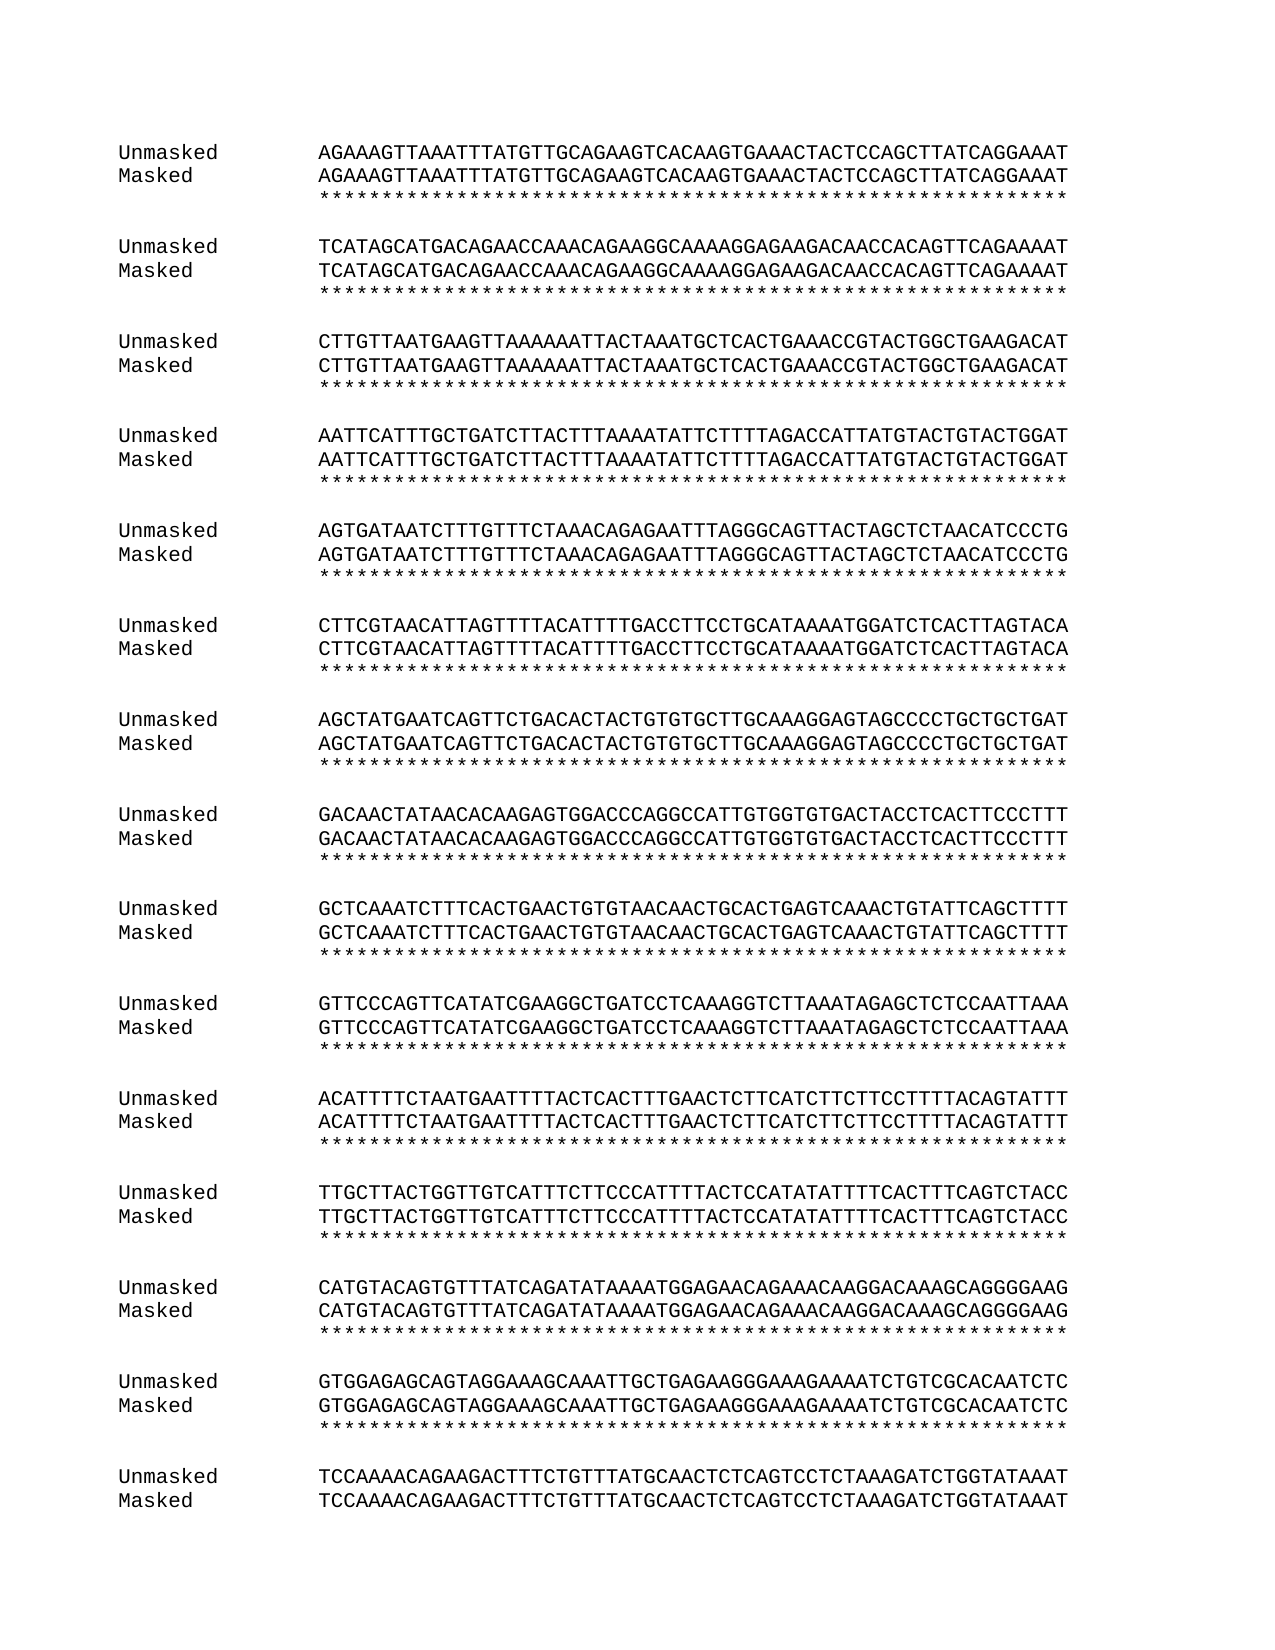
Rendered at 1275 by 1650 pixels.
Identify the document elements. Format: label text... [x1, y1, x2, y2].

text Unmasked CTTGTTAATGAAGTTAAAAAATTACTAAATGCTCACTGAAACCGTACTGGCTGAAGACAT [118, 331, 1157, 354]
text Unmasked AGCTATGAATCAGTTCTGACACTACTGTGTGCTTGCAAAGGAGTAGCCCCTGCTGCTGAT [118, 709, 1157, 733]
text Masked GTGGAGAGCAGTAGGAAAGCAAATTGCTGAGAAGGGAAAGAAAATCTGTCGCACAATCTC [118, 1395, 1157, 1419]
text Masked TTGCTTACTGGTTGTCATTTCTTCCCATTTTACTCCATATATTTTCACTTTCAGTCTACC [118, 1206, 1157, 1229]
text ************************************************************ [118, 1040, 1157, 1064]
text Unmasked GTTCCCAGTTCATATCGAAGGCTGATCCTCAAAGGTCTTAAATAGAGCTCTCCAATTAAA [118, 993, 1157, 1017]
text ************************************************************ [118, 757, 1157, 780]
text Masked GCTCAAATCTTTCACTGAACTGTGTAACAACTGCACTGAGTCAAACTGTATTCAGCTTTT [118, 922, 1157, 946]
text ************************************************************ [118, 662, 1157, 686]
text Masked CTTCGTAACATTAGTTTTACATTTTGACCTTCCTGCATAAAATGGATCTCACTTAGTACA [118, 638, 1157, 662]
text Unmasked GCTCAAATCTTTCACTGAACTGTGTAACAACTGCACTGAGTCAAACTGTATTCAGCTTTT [118, 898, 1157, 922]
text Unmasked AGTGATAATCTTTGTTTCTAAACAGAGAATTTAGGGCAGTTACTAGCTCTAACATCCCTG [118, 520, 1157, 544]
text ************************************************************ [118, 1419, 1157, 1442]
text Masked TCATAGCATGACAGAACCAAACAGAAGGCAAAAGGAGAAGACAACCACAGTTCAGAAAAT [118, 260, 1157, 284]
text Unmasked GTGGAGAGCAGTAGGAAAGCAAATTGCTGAGAAGGGAAAGAAAATCTGTCGCACAATCTC [118, 1371, 1157, 1395]
text Masked AGAAAGTTAAATTTATGTTGCAGAAGTCACAAGTGAAACTACTCCAGCTTATCAGGAAAT [118, 165, 1157, 189]
text Masked AATTCATTTGCTGATCTTACTTTAAAATATTCTTTTAGACCATTATGTACTGTACTGGAT [118, 449, 1157, 473]
text Unmasked CTTCGTAACATTAGTTTTACATTTTGACCTTCCTGCATAAAATGGATCTCACTTAGTACA [118, 615, 1157, 638]
text Masked AGCTATGAATCAGTTCTGACACTACTGTGTGCTTGCAAAGGAGTAGCCCCTGCTGCTGAT [118, 733, 1157, 757]
text Masked GACAACTATAACACAAGAGTGGACCCAGGCCATTGTGGTGTGACTACCTCACTTCCCTTT [118, 827, 1157, 851]
text Masked AGTGATAATCTTTGTTTCTAAACAGAGAATTTAGGGCAGTTACTAGCTCTAACATCCCTG [118, 544, 1157, 567]
text ************************************************************ [118, 567, 1157, 591]
text Masked ACATTTTCTAATGAATTTTACTCACTTTGAACTCTTCATCTTCTTCCTTTTACAGTATTT [118, 1111, 1157, 1135]
text Masked CTTGTTAATGAAGTTAAAAAATTACTAAATGCTCACTGAAACCGTACTGGCTGAAGACAT [118, 354, 1157, 378]
text Unmasked AATTCATTTGCTGATCTTACTTTAAAATATTCTTTTAGACCATTATGTACTGTACTGGAT [118, 426, 1157, 449]
text Unmasked GACAACTATAACACAAGAGTGGACCCAGGCCATTGTGGTGTGACTACCTCACTTCCCTTT [118, 804, 1157, 827]
text Unmasked TCATAGCATGACAGAACCAAACAGAAGGCAAAAGGAGAAGACAACCACAGTTCAGAAAAT [118, 236, 1157, 260]
text Unmasked TCCAAAACAGAAGACTTTCTGTTTATGCAACTCTCAGTCCTCTAAAGATCTGGTATAAAT [118, 1466, 1157, 1489]
text ************************************************************ [118, 1135, 1157, 1158]
text Unmasked CATGTACAGTGTTTATCAGATATAAAATGGAGAACAGAAACAAGGACAAAGCAGGGGAAG [118, 1277, 1157, 1300]
text Masked TCCAAAACAGAAGACTTTCTGTTTATGCAACTCTCAGTCCTCTAAAGATCTGGTATAAAT [118, 1489, 1157, 1513]
text Unmasked TTGCTTACTGGTTGTCATTTCTTCCCATTTTACTCCATATATTTTCACTTTCAGTCTACC [118, 1182, 1157, 1206]
text Masked GTTCCCAGTTCATATCGAAGGCTGATCCTCAAAGGTCTTAAATAGAGCTCTCCAATTAAA [118, 1017, 1157, 1040]
text ************************************************************ [118, 378, 1157, 402]
text ************************************************************ [118, 946, 1157, 969]
text ************************************************************ [118, 1324, 1157, 1348]
text Masked CATGTACAGTGTTTATCAGATATAAAATGGAGAACAGAAACAAGGACAAAGCAGGGGAAG [118, 1300, 1157, 1324]
text ************************************************************ [118, 189, 1157, 213]
text ************************************************************ [118, 851, 1157, 875]
text ************************************************************ [118, 473, 1157, 496]
text ************************************************************ [118, 1229, 1157, 1253]
text ************************************************************ [118, 284, 1157, 307]
text Unmasked ACATTTTCTAATGAATTTTACTCACTTTGAACTCTTCATCTTCTTCCTTTTACAGTATTT [118, 1088, 1157, 1111]
text Unmasked AGAAAGTTAAATTTATGTTGCAGAAGTCACAAGTGAAACTACTCCAGCTTATCAGGAAAT [118, 142, 1157, 165]
